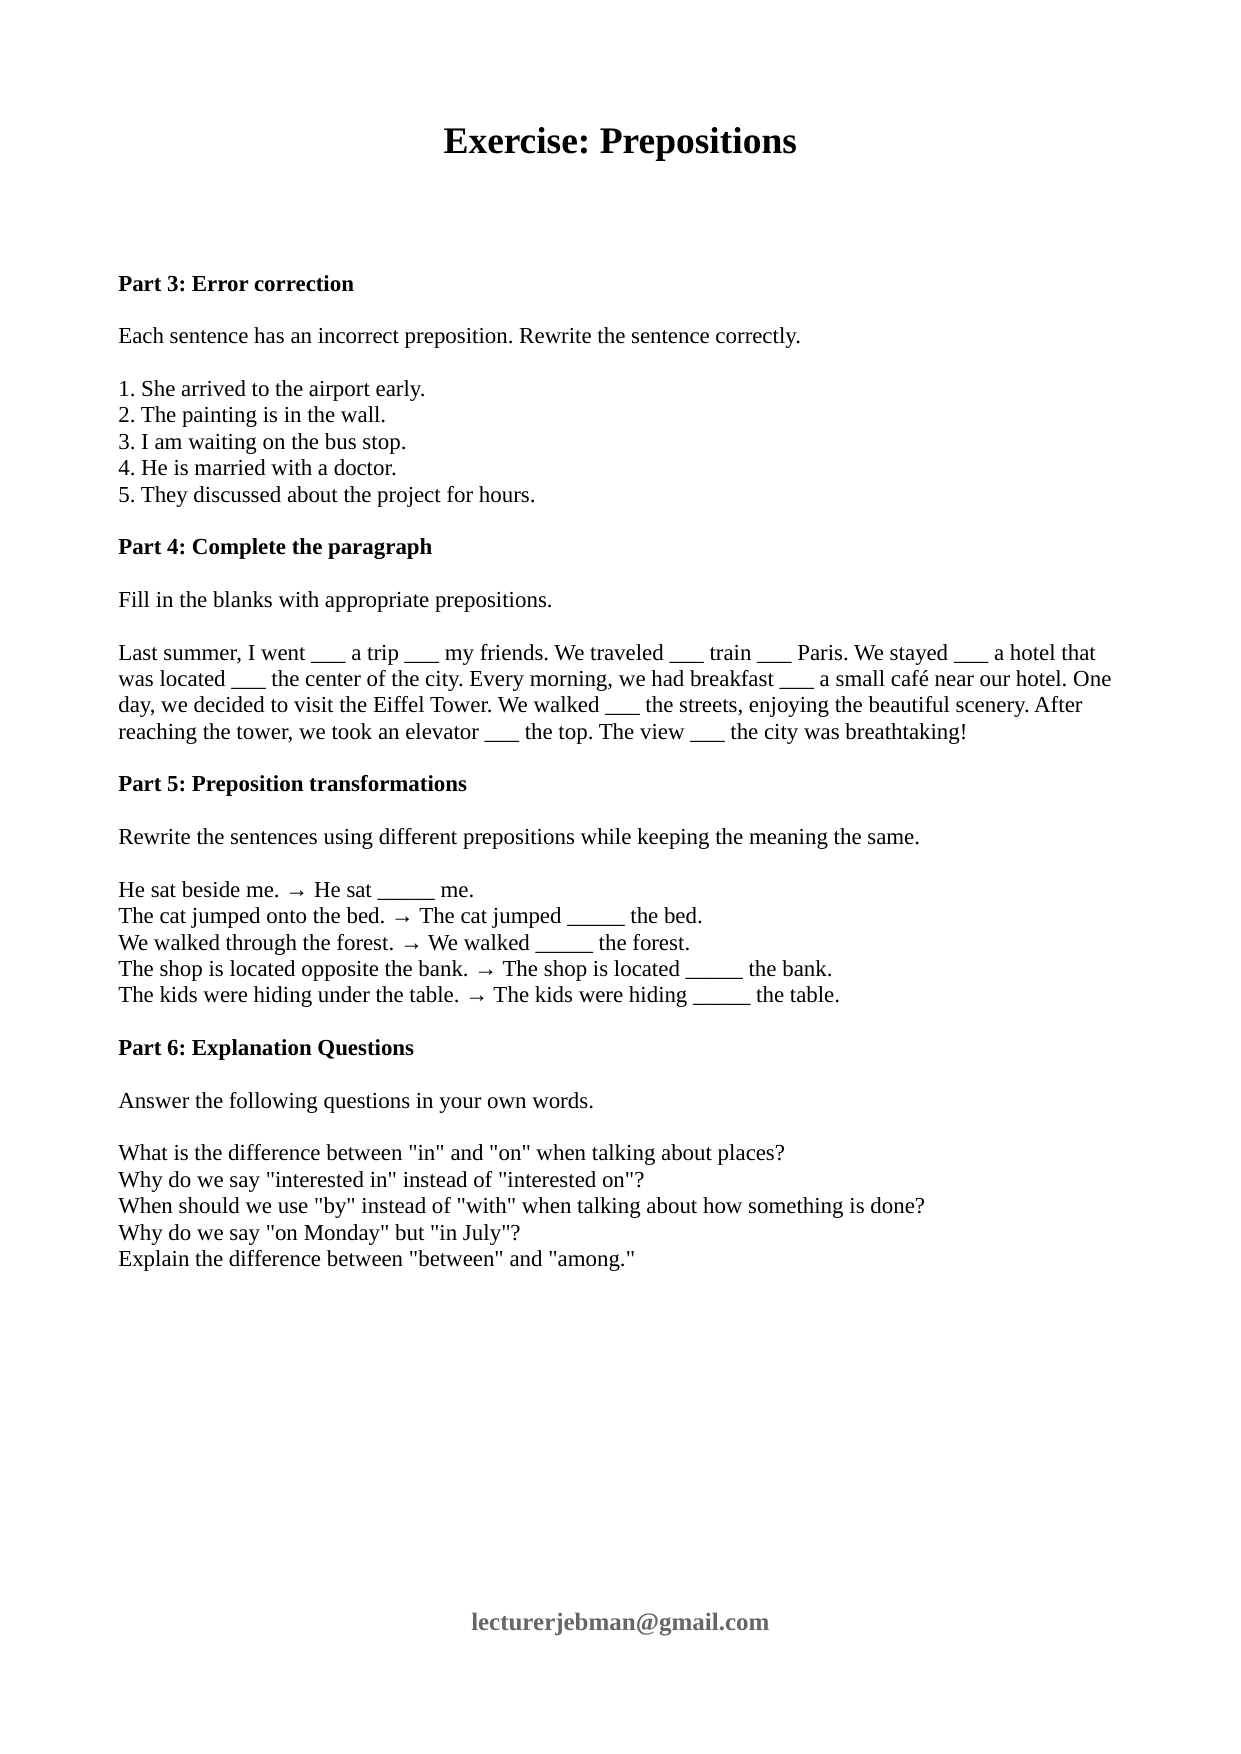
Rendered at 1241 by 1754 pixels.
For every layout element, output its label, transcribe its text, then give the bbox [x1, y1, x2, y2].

text Explain the difference between "between" and "among." [118, 1245, 1122, 1271]
text 3. I am waiting on the bus stop. [118, 428, 1122, 454]
text 1. She arrived to the airport early. [118, 375, 1122, 402]
text 4. He is married with a doctor. [118, 454, 1122, 481]
text The cat jumped onto the bed. → The cat jumped _____ the bed. [118, 902, 1122, 929]
text 5. They discussed about the project for hours. [118, 481, 1122, 507]
text What is the difference between "in" and "on" when talking about places? [118, 1139, 1122, 1166]
text Part 5: Preposition transformations [118, 771, 1122, 797]
text The kids were hiding under the table. → The kids were hiding _____ the table. [118, 981, 1122, 1008]
text Fill in the blanks with appropriate prepositions. [118, 586, 1122, 612]
text When should we use "by" instead of "with" when talking about how something is done? [118, 1192, 1122, 1218]
text Last summer, I went ___ a trip ___ my friends. We traveled ___ train ___ Paris. We stayed ___ a hotel that was located ___ the center of the city. Every morning, we had breakfast ___ a small café near our hotel. One day, we decided to visit the Eiffel Tower. We walked ___ the streets, enjoying the beautiful scenery. After reaching the tower, we took an elevator ___ the top. The view ___ the city was breathtaking! [118, 639, 1122, 744]
text Rewrite the sentences using different prepositions while keeping the meaning the same. [118, 823, 1122, 849]
text Why do we say "interested in" instead of "interested on"? [118, 1166, 1122, 1192]
text 2. The painting is in the wall. [118, 402, 1122, 428]
text He sat beside me. → He sat _____ me. [118, 876, 1122, 902]
text Answer the following questions in your own words. [118, 1087, 1122, 1113]
text Part 3: Error correction [118, 270, 1122, 296]
text The shop is located opposite the bank. → The shop is located _____ the bank. [118, 955, 1122, 981]
text Why do we say "on Monday" but "in July"? [118, 1218, 1122, 1245]
text Part 4: Complete the paragraph [118, 533, 1122, 560]
text We walked through the forest. → We walked _____ the forest. [118, 929, 1122, 955]
text Part 6: Explanation Questions [118, 1034, 1122, 1060]
text Each sentence has an incorrect preposition. Rewrite the sentence correctly. [118, 322, 1122, 349]
